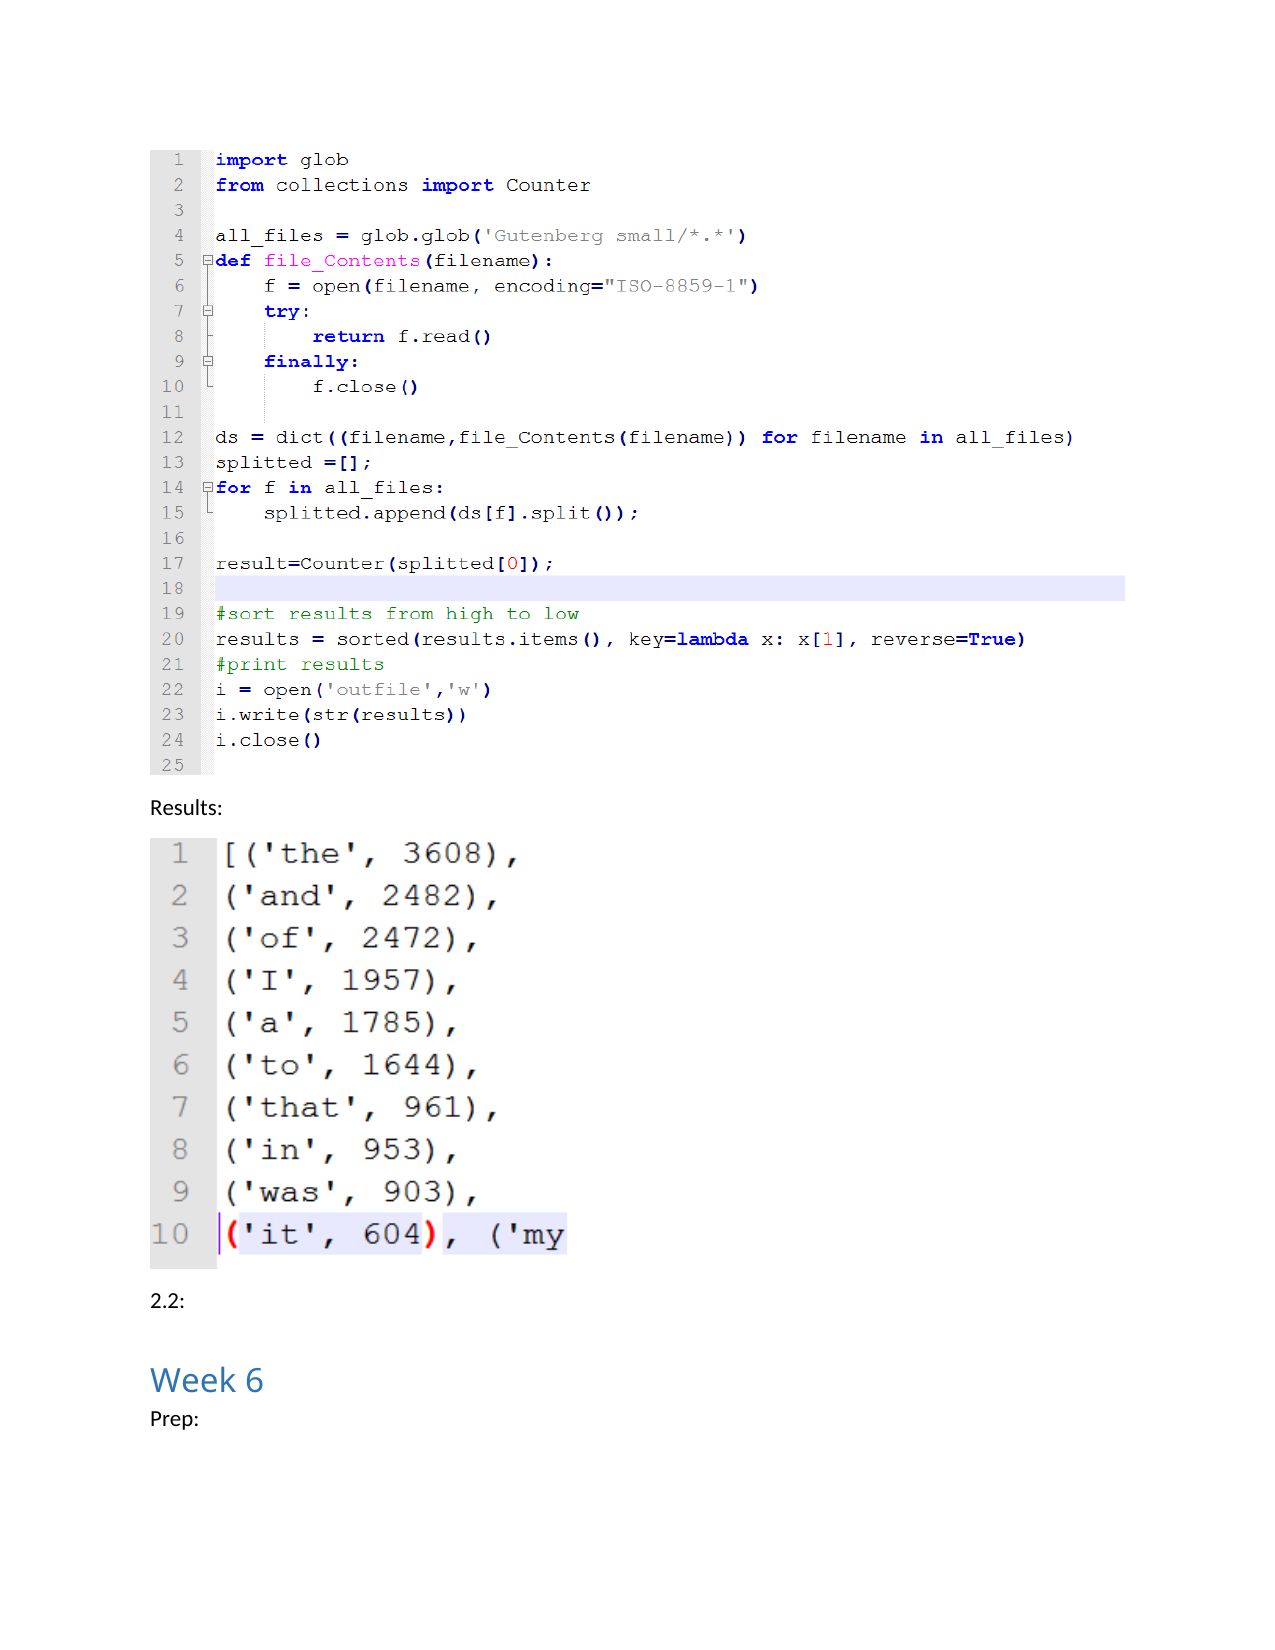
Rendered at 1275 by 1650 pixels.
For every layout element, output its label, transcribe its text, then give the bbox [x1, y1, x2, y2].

text 2.2: [150, 1286, 1125, 1314]
text Results: [150, 793, 1125, 821]
subtitle Week 6 [150, 1357, 1125, 1402]
text Prep: [150, 1404, 1125, 1432]
